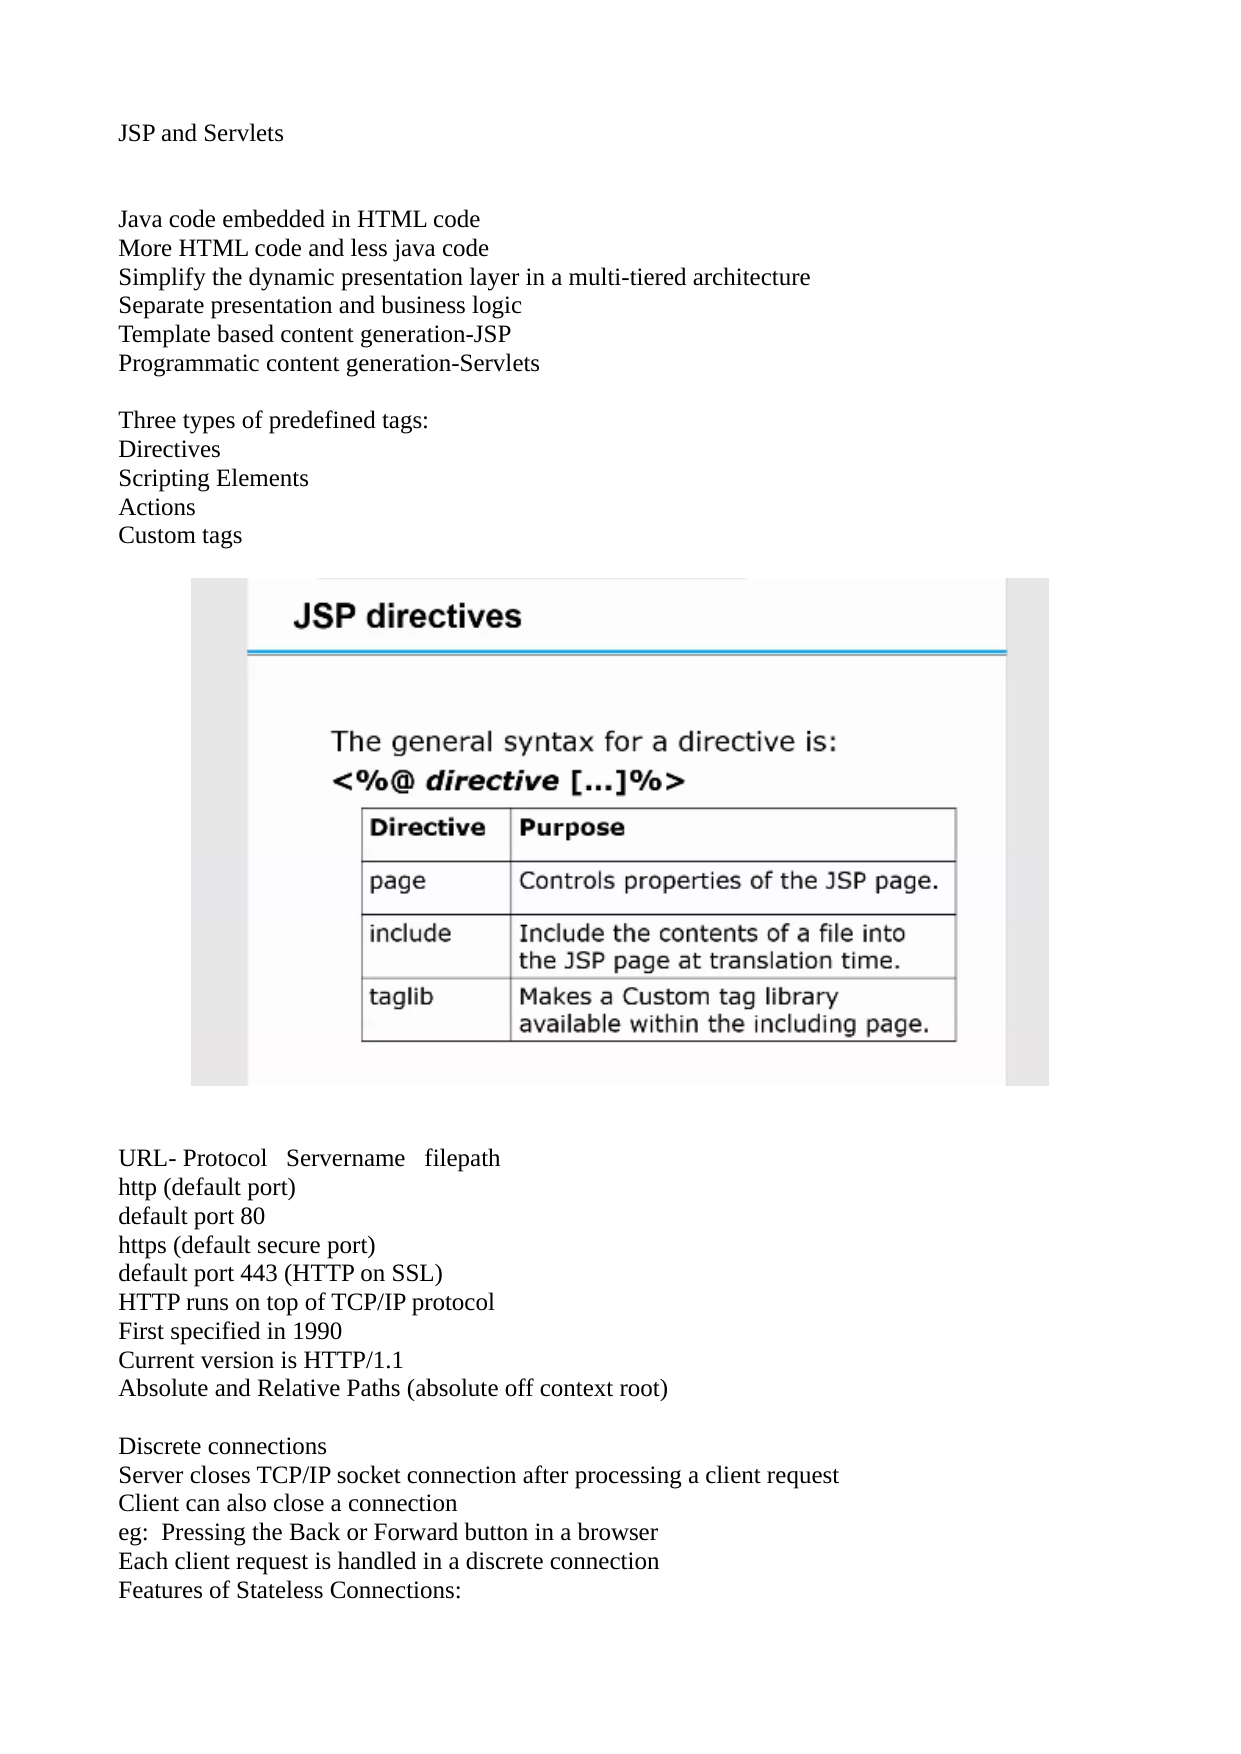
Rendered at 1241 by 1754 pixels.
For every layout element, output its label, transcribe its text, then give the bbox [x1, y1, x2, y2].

text Template based content generation-JSP [118, 319, 1122, 348]
text Three types of predefined tags: [118, 406, 1122, 434]
text More HTML code and less java code [118, 233, 1122, 262]
text http (default port) [118, 1172, 1122, 1201]
picture [191, 578, 1049, 1086]
text HTTP runs on top of TCP/IP protocol [118, 1287, 1122, 1316]
text Simplify the dynamic presentation layer in a multi-tiered architecture [118, 262, 1122, 291]
text Scripting Elements [118, 463, 1122, 492]
text Client can also close a connection [118, 1488, 1122, 1517]
text First specified in 1990 [118, 1316, 1122, 1345]
text Actions [118, 492, 1122, 521]
text URL- Protocol Servername filepath [118, 1143, 1122, 1172]
text JSP and Servlets [118, 118, 1122, 147]
text Directives [118, 434, 1122, 463]
text Discrete connections [118, 1431, 1122, 1460]
text Absolute and Relative Paths (absolute off context root) [118, 1373, 1122, 1402]
text Programmatic content generation-Servlets [118, 348, 1122, 377]
text Custom tags [118, 521, 1122, 549]
text Each client request is handled in a discrete connection [118, 1546, 1122, 1575]
text Java code embedded in HTML code [118, 204, 1122, 233]
text Features of Stateless Connections: [118, 1575, 1122, 1603]
text https (default secure port) [118, 1230, 1122, 1258]
text default port 443 (HTTP on SSL) [118, 1258, 1122, 1287]
text default port 80 [118, 1201, 1122, 1230]
text Current version is HTTP/1.1 [118, 1345, 1122, 1373]
text eg: Pressing the Back or Forward button in a browser [118, 1517, 1122, 1546]
text Separate presentation and business logic [118, 291, 1122, 319]
text Server closes TCP/IP socket connection after processing a client request [118, 1460, 1122, 1488]
